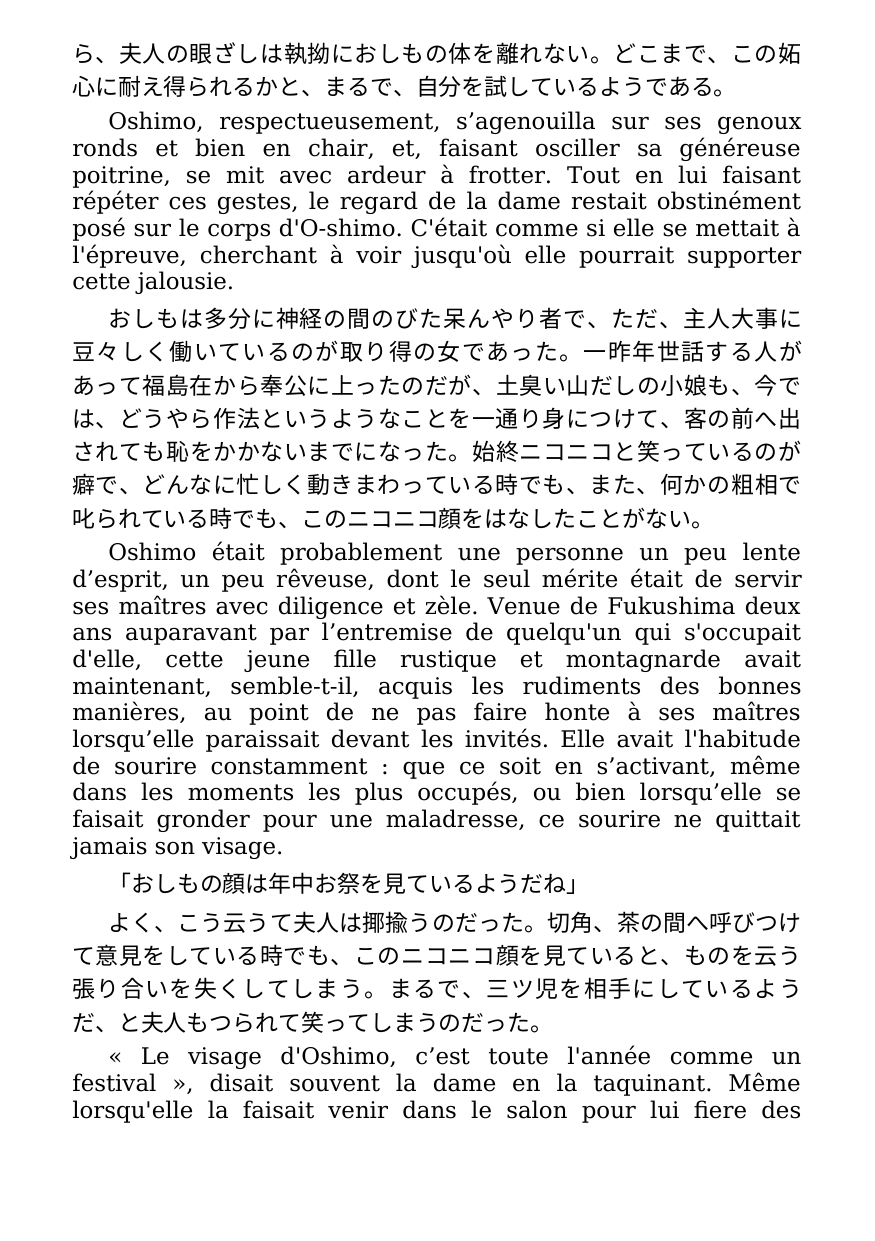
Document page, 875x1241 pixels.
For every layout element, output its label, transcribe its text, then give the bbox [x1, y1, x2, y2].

text 「おしもの顔は年中お祭を見ているようだね」 [72, 866, 802, 899]
text « Le visage d'Oshimo, c’est toute l'année comme un festival », disait souvent la dame en la taquinant. Même lorsqu'elle la faisait venir dans le salon pour lui fiere des [72, 1043, 802, 1123]
text ら、夫人の眼ざしは執拗におしもの体を離れない。どこまで、この妬心に耐え得られるかと、まるで、自分を試しているようである。 [72, 36, 802, 102]
text Oshimo était probablement une personne un peu lente d’esprit, un peu rêveuse, dont le seul mérite était de servir ses maîtres avec diligence et zèle. Venue de Fukushima deux ans auparavant par l’entremise de quelqu'un qui s'occupait d'elle, cette jeune fille rustique et montagnarde avait maintenant, semble-t-il, acquis les rudiments des bonnes manières, au point de ne pas faire honte à ses maîtres lorsqu’elle paraissait devant les invités. Elle avait l'habitude de sourire constamment : que ce soit en s’activant, même dans les moments les plus occupés, ou bien lorsqu’elle se faisait gronder pour une maladresse, ce sourire ne quittait jamais son visage. [72, 539, 802, 859]
text Oshimo, respectueusement, s’agenouilla sur ses genoux ronds et bien en chair, et, faisant osciller sa généreuse poitrine, se mit avec ardeur à frotter. Tout en lui faisant répéter ces gestes, le regard de la dame restait obstinément posé sur le corps d'O-shimo. C'était comme si elle se mettait à l'épreuve, cherchant à voir jusqu'où elle pourrait supporter cette jalousie. [72, 108, 802, 295]
text よく、こう云うて夫人は揶揄うのだった。切角、茶の間へ呼びつけて意見をしている時でも、このニコニコ顔を見ていると、ものを云う張り合いを失くしてしまう。まるで、三ツ児を相手にしているようだ、と夫人もつられて笑ってしまうのだった。 [72, 905, 802, 1038]
text おしもは多分に神経の間のびた呆んやり者で、ただ、主人大事に豆々しく働いているのが取り得の女であった。一昨年世話する人があって福島在から奉公に上ったのだが、土臭い山だしの小娘も、今では、どうやら作法というようなことを一通り身につけて、客の前へ出されても恥をかかないまでになった。始終ニコニコと笑っているのが癖で、どんなに忙しく動きまわっている時でも、また、何かの粗相で叱られている時でも、このニコニコ顔をはなしたことがない。 [72, 301, 802, 534]
